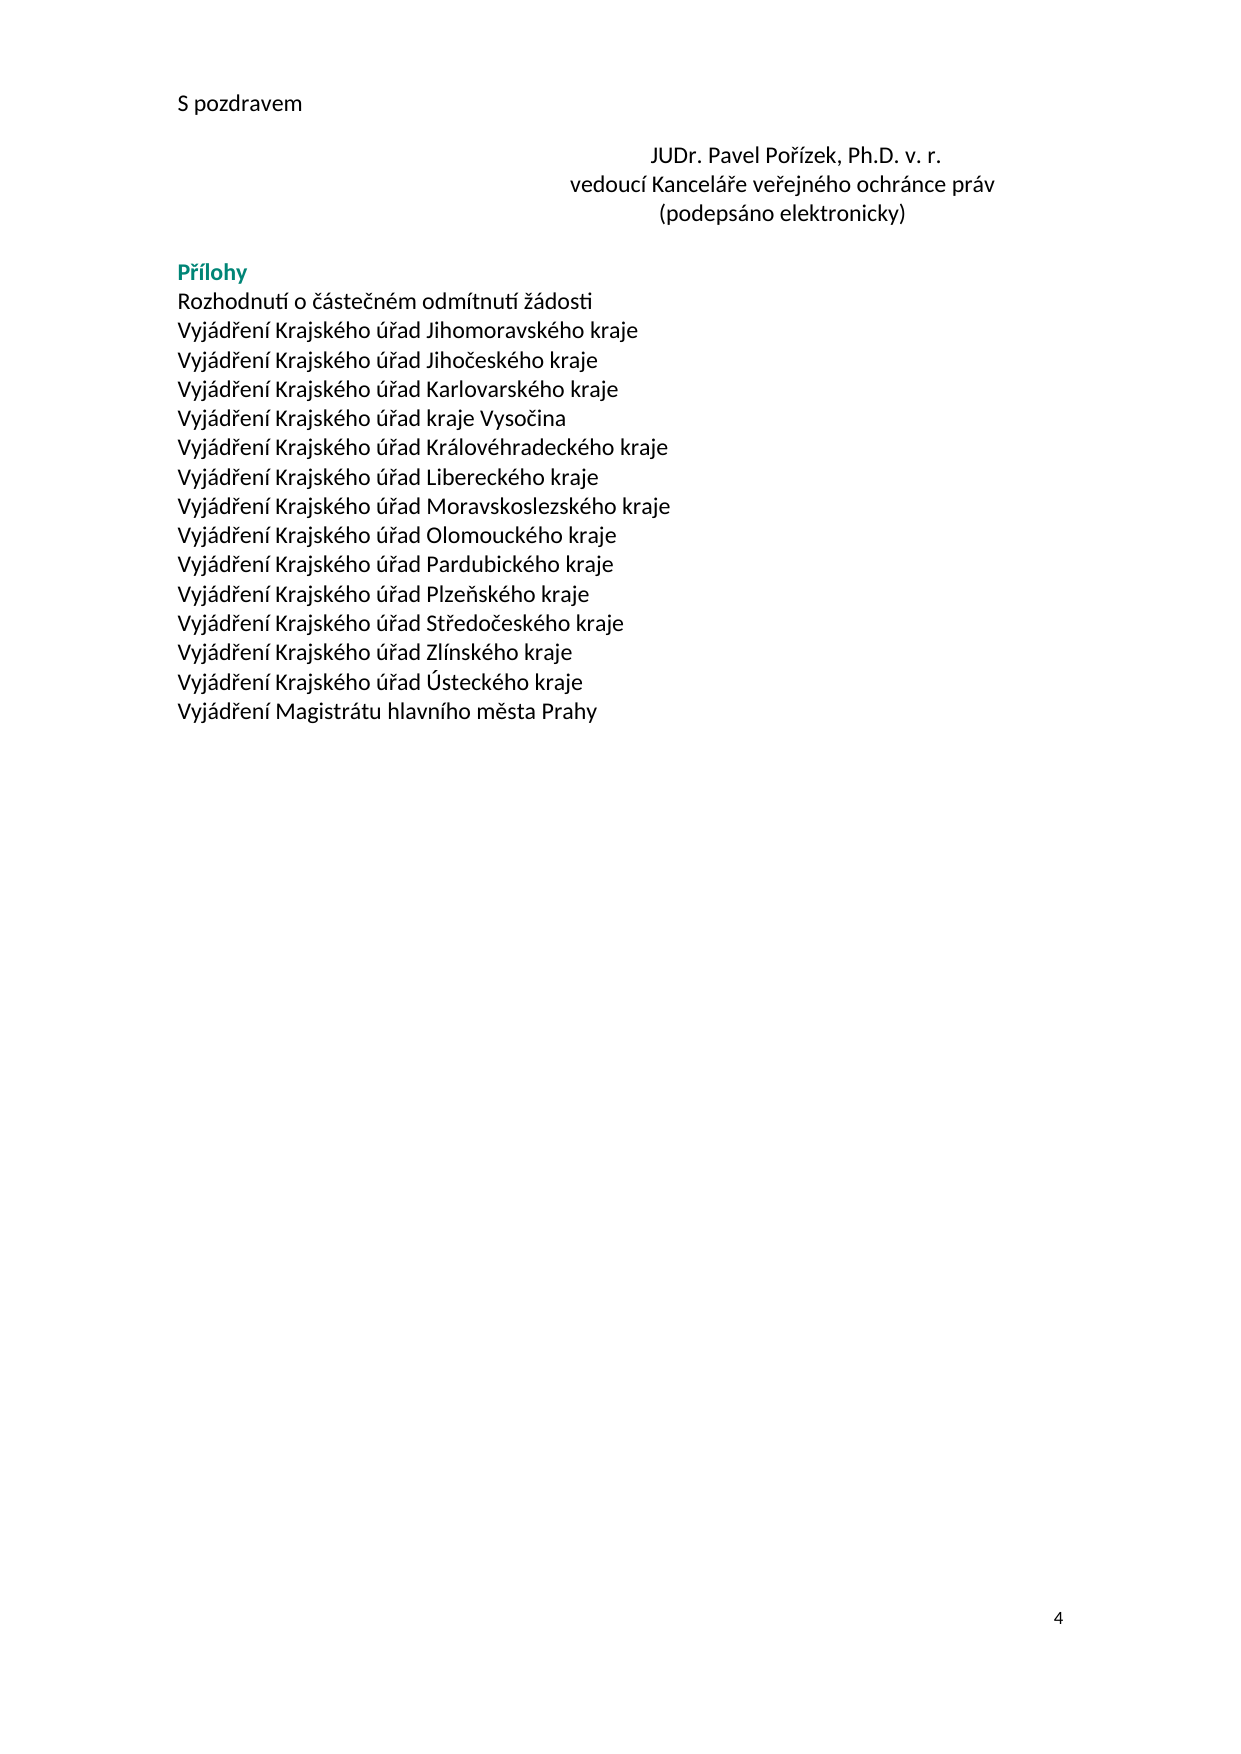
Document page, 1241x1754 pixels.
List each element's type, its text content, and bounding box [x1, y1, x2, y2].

text Vyjádření Magistrátu hlavního města Prahy [177, 696, 1063, 725]
text Rozhodnutí o částečném odmítnutí žádosti [177, 286, 1063, 315]
text Vyjádření Krajského úřad Moravskoslezského kraje [177, 491, 1063, 520]
text Vyjádření Krajského úřad Pardubického kraje [177, 549, 1063, 579]
text Vyjádření Krajského úřad Plzeňského kraje [177, 579, 1063, 608]
text Vyjádření Krajského úřad Jihomoravského kraje [177, 315, 1063, 345]
text S pozdravem [177, 88, 1063, 118]
text Vyjádření Krajského úřad Jihočeského kraje [177, 345, 1063, 374]
text Vyjádření Krajského úřad kraje Vysočina [177, 403, 1063, 432]
text Vyjádření Krajského úřad Libereckého kraje [177, 462, 1063, 491]
text Vyjádření Krajského úřad Zlínského kraje [177, 637, 1063, 667]
text Vyjádření Krajského úřad Olomouckého kraje [177, 520, 1063, 549]
text vedoucí Kanceláře veřejného ochránce práv [502, 169, 1063, 198]
text Vyjádření Krajského úřad Královéhradeckého kraje [177, 432, 1063, 462]
text Vyjádření Krajského úřad Karlovarského kraje [177, 374, 1063, 403]
text Vyjádření Krajského úřad Středočeského kraje [177, 608, 1063, 637]
text (podepsáno elektronicky) [502, 198, 1063, 228]
text JUDr. Pavel Pořízek, Ph.D. v. r. [502, 140, 1063, 169]
text Vyjádření Krajského úřad Ústeckého kraje [177, 667, 1063, 696]
text Přílohy [177, 257, 1063, 286]
